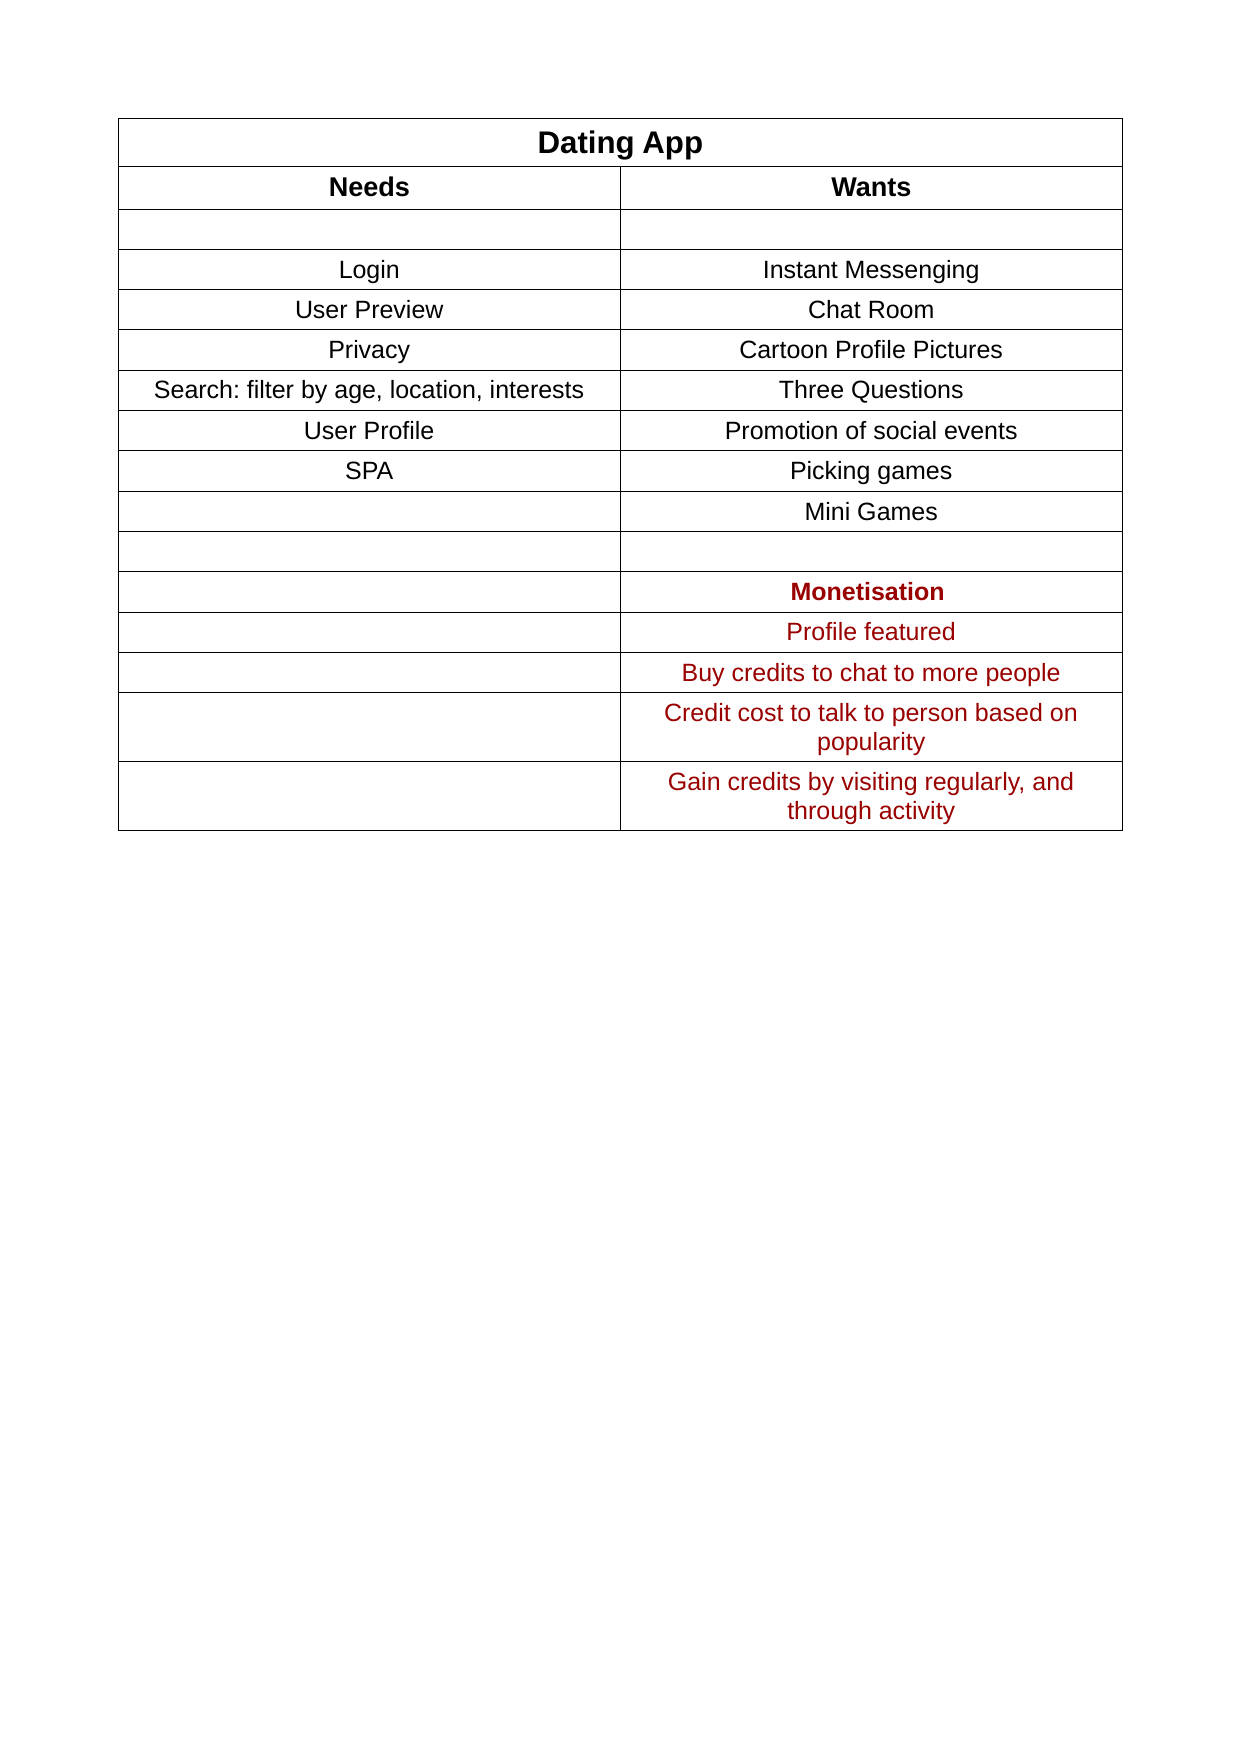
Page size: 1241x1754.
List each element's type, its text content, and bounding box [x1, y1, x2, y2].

table_cell Credit cost to talk to person based on popularity [621, 693, 1122, 761]
table_cell Needs [119, 167, 620, 208]
table_cell SPA [119, 451, 620, 491]
table_cell [119, 762, 620, 830]
table_cell Promotion of social events [621, 411, 1122, 450]
table_cell [119, 653, 620, 692]
table_cell Chat Room [621, 290, 1122, 329]
table_cell [119, 532, 620, 571]
table_cell [119, 572, 620, 612]
table_cell Profile featured [621, 613, 1122, 652]
table_cell Mini Games [621, 492, 1122, 531]
table_cell User Preview [119, 290, 620, 329]
table_cell Privacy [119, 330, 620, 370]
table_cell Login [119, 250, 620, 289]
table_cell [621, 210, 1122, 249]
table_cell [119, 693, 620, 761]
table_cell [119, 613, 620, 652]
table_cell Three Questions [621, 371, 1122, 410]
table_cell Wants [621, 167, 1122, 208]
table_cell Gain credits by visiting regularly, and through activity [621, 762, 1122, 830]
table_cell Monetisation [621, 572, 1122, 612]
table_cell [119, 492, 620, 531]
table_cell Search: filter by age, location, interests [119, 371, 620, 410]
table_cell [621, 532, 1122, 571]
table_cell [119, 210, 620, 249]
table_cell Buy credits to chat to more people [621, 653, 1122, 692]
table_cell Cartoon Profile Pictures [621, 330, 1122, 370]
table_cell Instant Messenging [621, 250, 1122, 289]
table_header Dating App [119, 119, 1122, 166]
table_cell User Profile [119, 411, 620, 450]
table_cell Picking games [621, 451, 1122, 491]
